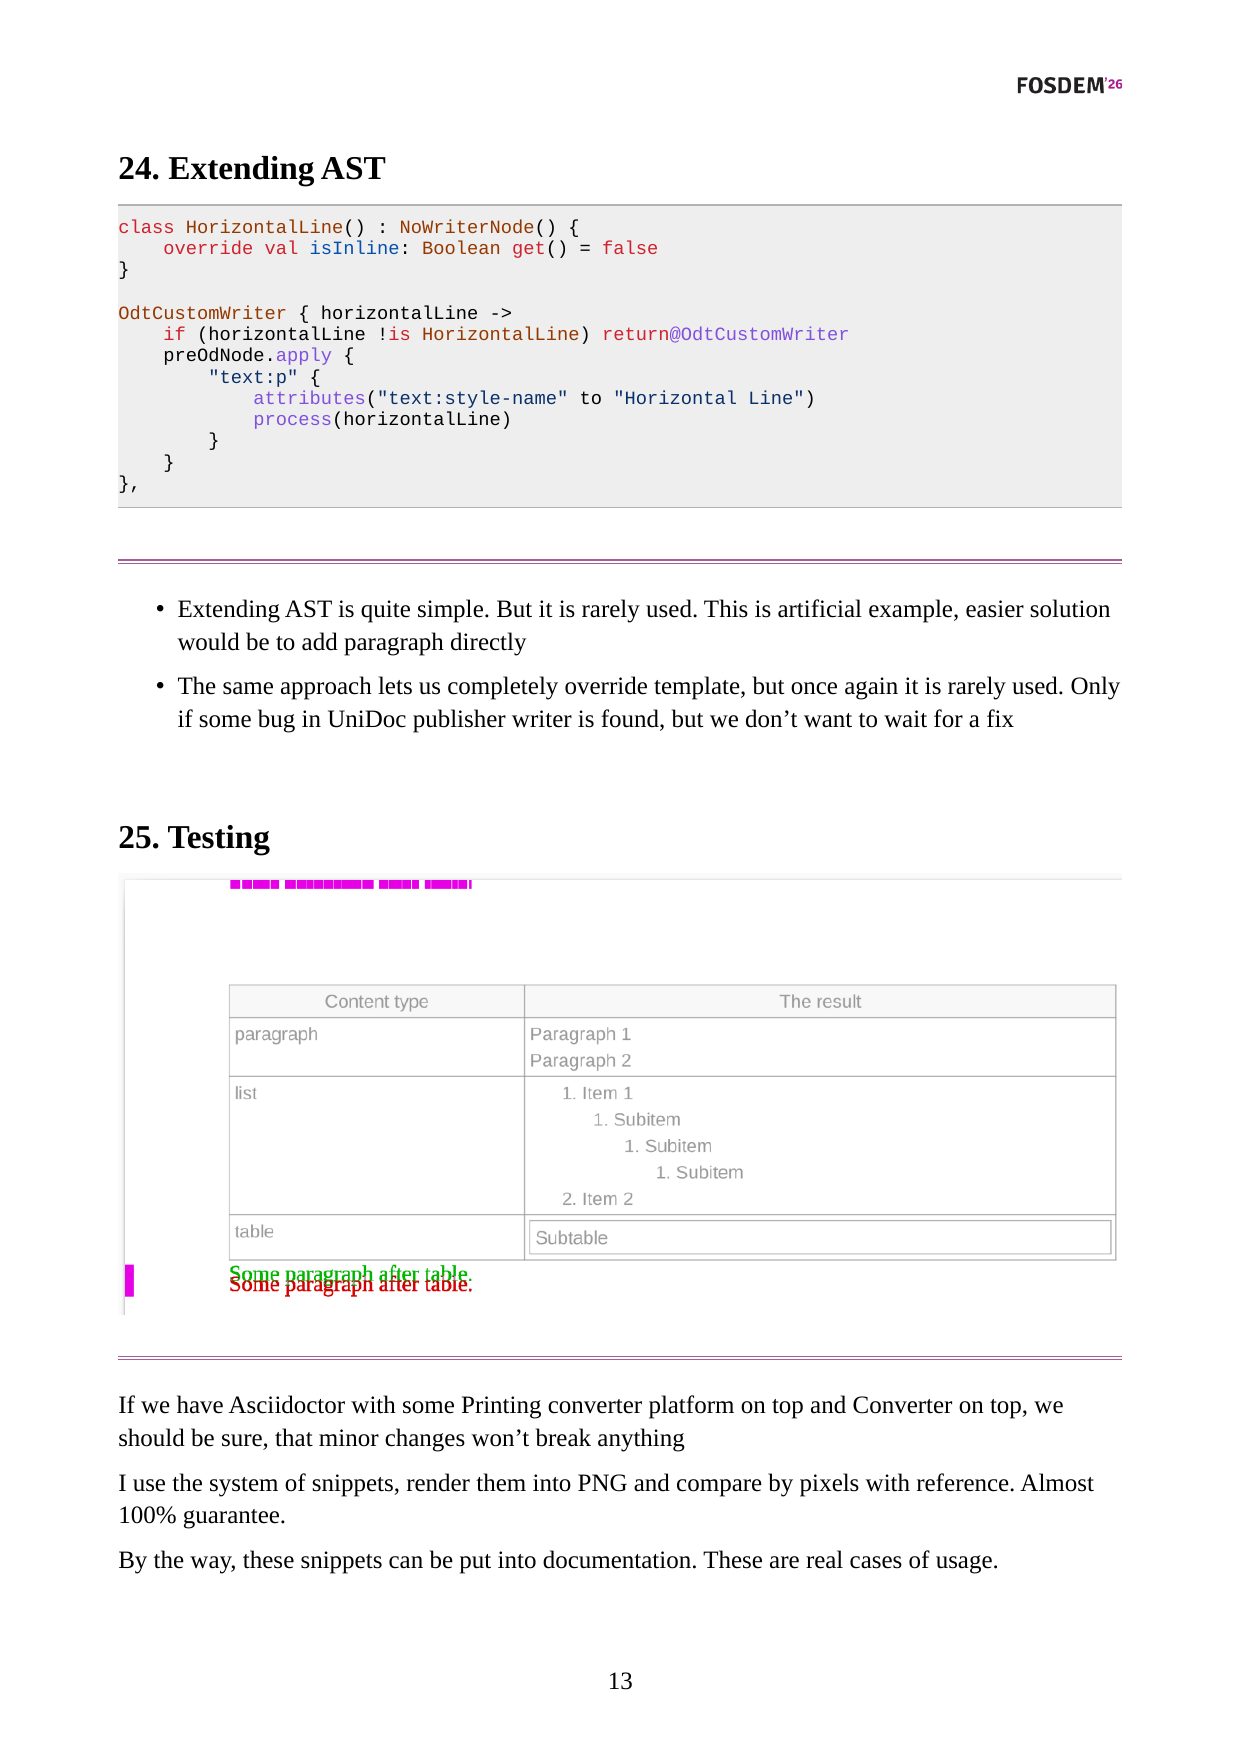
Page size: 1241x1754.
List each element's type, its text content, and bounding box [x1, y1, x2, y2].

text By the way, these snippets can be put into documentation. These are real cases of usage. [118, 1545, 1122, 1574]
text OdtCustomWriter { horizontalLine -> if (horizontalLine !is HorizontalLine) return@OdtCustomWriter preOdNode.apply { "text:p" { attributes("text:style-name" to "Horizontal Line") process(horizontalLine) } } }, [118, 290, 1122, 507]
picture [118, 873, 1122, 1315]
list Extending AST is quite simple. But it is rarely used. This is artificial example, easier solution would be to add paragraph directly [177, 594, 1122, 655]
text class HorizontalLine() : NoWriterNode() { override val isInline: Boolean get() = false } [118, 206, 1122, 281]
text I use the system of snippets, render them into PNG and compare by pixels with reference. Almost 100% guarantee. [118, 1468, 1122, 1529]
picture [1017, 76, 1123, 94]
subtitle 25. Testing [118, 818, 1122, 856]
subtitle 24. Extending AST [118, 148, 1122, 187]
list The same approach lets us completely override template, but once again it is rarely used. Only if some bug in UniDoc publisher writer is found, but we don’t want to wait for a fix [177, 671, 1122, 733]
text If we have Asciidoctor with some Printing converter platform on top and Converter on top, we should be sure, that minor changes won’t break anything [118, 1390, 1122, 1452]
